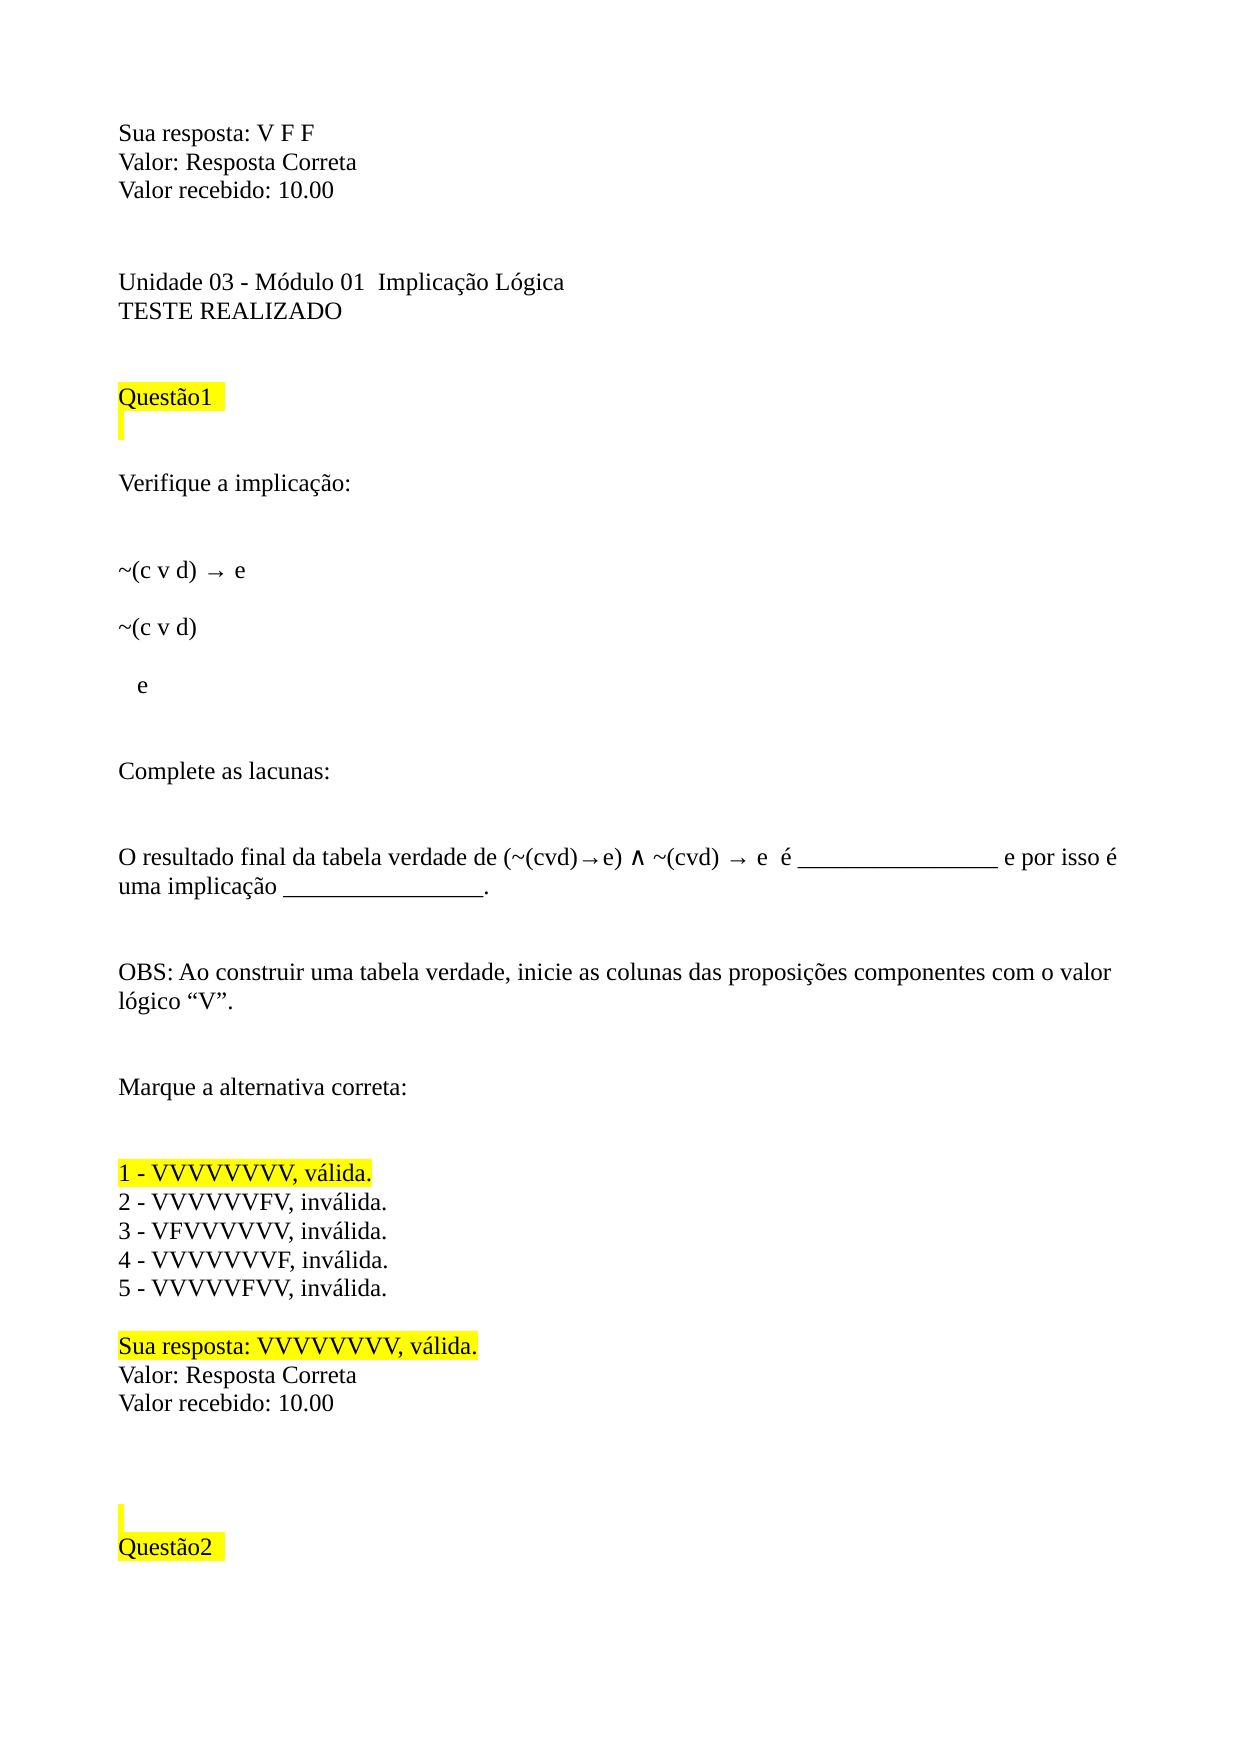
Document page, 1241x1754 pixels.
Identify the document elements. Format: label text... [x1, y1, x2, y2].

text Marque a alternativa correta: [118, 1072, 1122, 1101]
text e [118, 670, 1122, 698]
text 1 - VVVVVVVV, válida. [118, 1158, 1122, 1187]
text Complete as lacunas: [118, 756, 1122, 785]
text Valor recebido: 10.00 [118, 1388, 1122, 1417]
text Valor recebido: 10.00 [118, 176, 1122, 204]
text Verifique a implicação: [118, 468, 1122, 497]
text Sua resposta: VVVVVVVV, válida. [118, 1331, 1122, 1360]
text 2 - VVVVVVFV, inválida. [118, 1187, 1122, 1216]
text Questão2 [118, 1532, 1122, 1561]
text TESTE REALIZADO [118, 296, 1122, 325]
text Unidade 03 - Módulo 01 Implicação Lógica [118, 267, 1122, 296]
text 3 - VFVVVVVV, inválida. [118, 1216, 1122, 1245]
text ~(c v d) [118, 612, 1122, 641]
text O resultado final da tabela verdade de (~(cvd)→e) ∧ ~(cvd) → e é ________________ e por isso é uma implicação ________________. [118, 842, 1122, 900]
text Questão1 [118, 382, 1122, 411]
text Valor: Resposta Correta [118, 147, 1122, 176]
text Valor: Resposta Correta [118, 1360, 1122, 1388]
text ~(c v d) → e [118, 555, 1122, 583]
text Sua resposta: V F F [118, 118, 1122, 147]
text 5 - VVVVVFVV, inválida. [118, 1273, 1122, 1302]
text OBS: Ao construir uma tabela verdade, inicie as colunas das proposições componentes com o valor lógico “V”. [118, 957, 1122, 1015]
text 4 - VVVVVVVF, inválida. [118, 1245, 1122, 1273]
